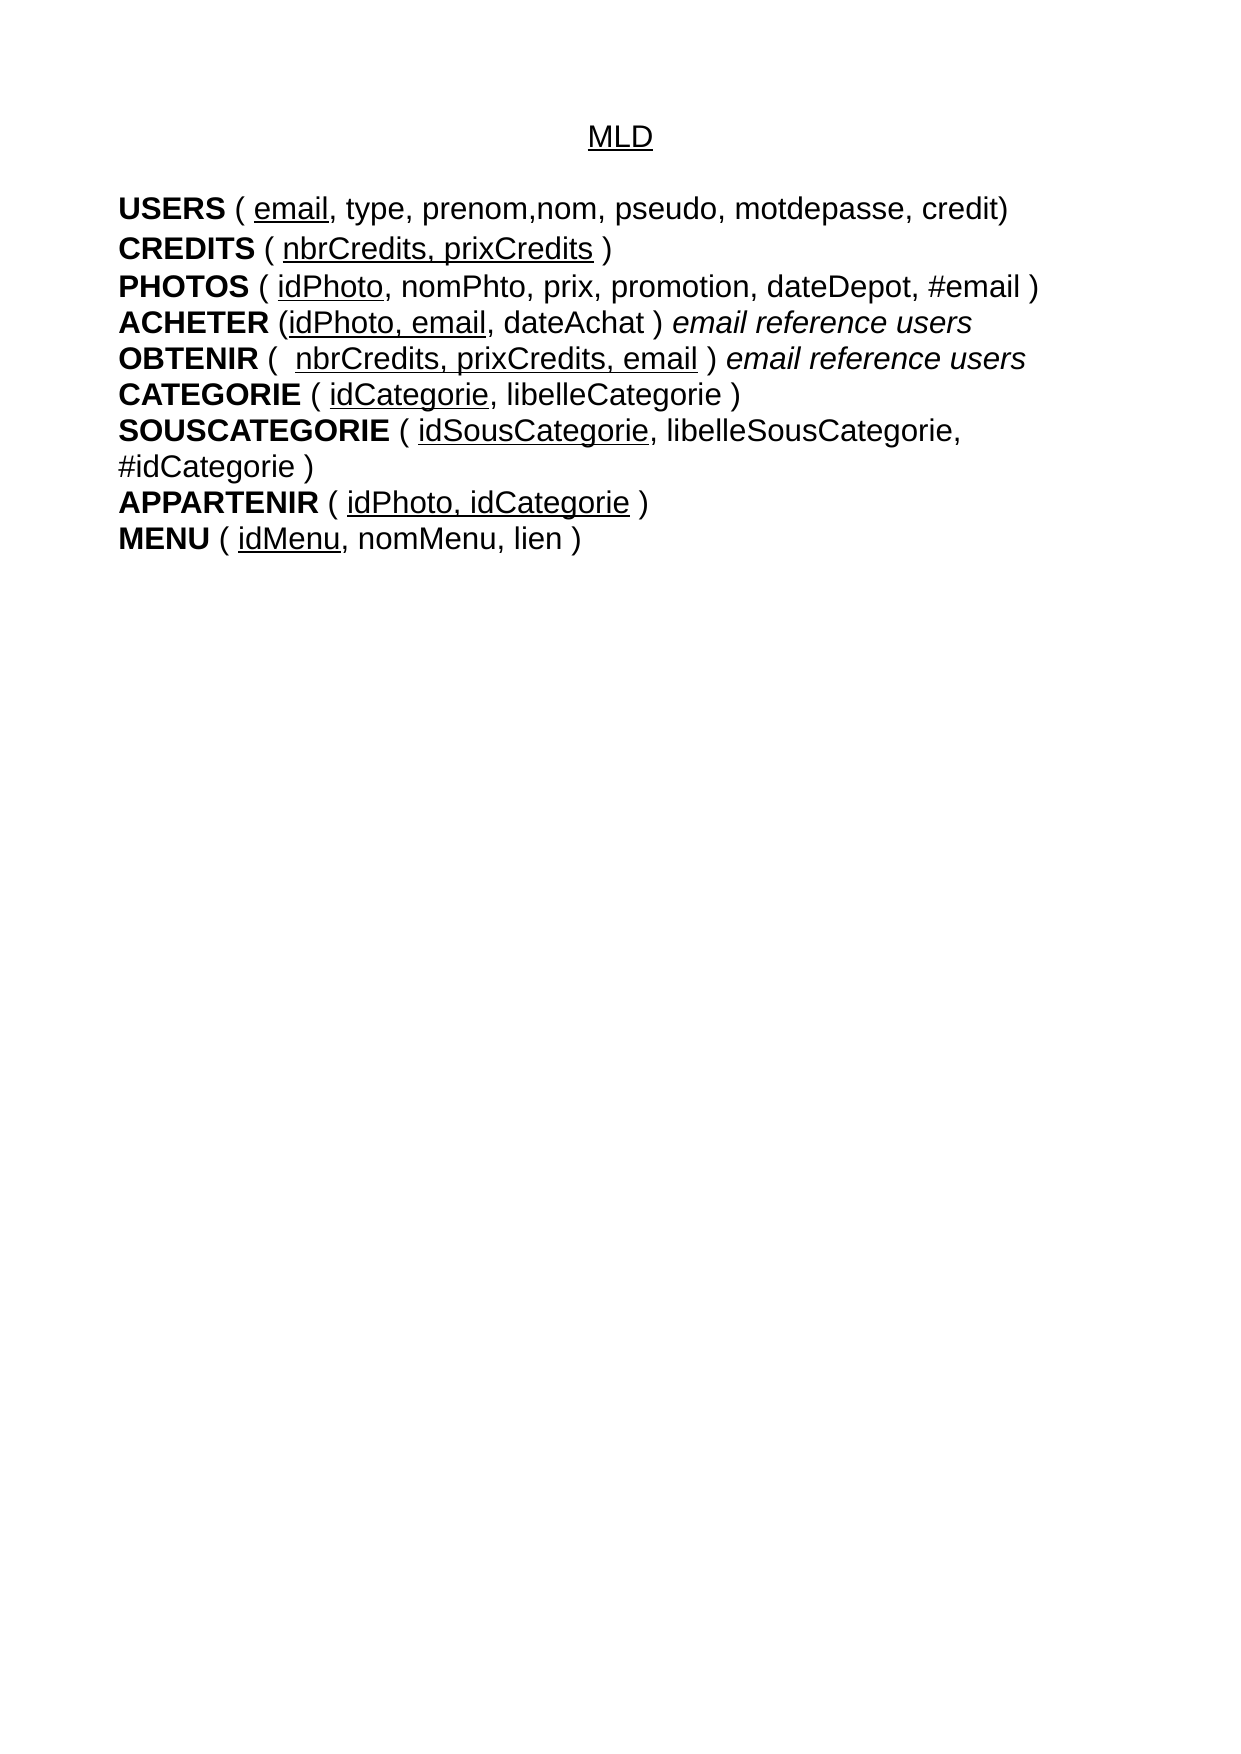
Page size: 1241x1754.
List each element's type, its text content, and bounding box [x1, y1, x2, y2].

text MLD [118, 118, 1122, 154]
text MENU ( idMenu, nomMenu, lien ) [118, 520, 1122, 556]
text OBTENIR ( nbrCredits, prixCredits, email ) email reference users [118, 340, 1122, 376]
text PHOTOS ( idPhoto, nomPhto, prix, promotion, dateDepot, #email ) [118, 268, 1122, 304]
text SOUSCATEGORIE ( idSousCategorie, libelleSousCategorie, #idCategorie ) [118, 412, 1122, 484]
text USERS ( email, type, prenom,nom, pseudo, motdepasse, credit) [118, 190, 1122, 226]
text ACHETER (idPhoto, email, dateAchat ) email reference users [118, 304, 1122, 340]
text APPARTENIR ( idPhoto, idCategorie ) [118, 484, 1122, 520]
text CREDITS ( nbrCredits, prixCredits ) [118, 226, 1122, 268]
text CATEGORIE ( idCategorie, libelleCategorie ) [118, 376, 1122, 412]
